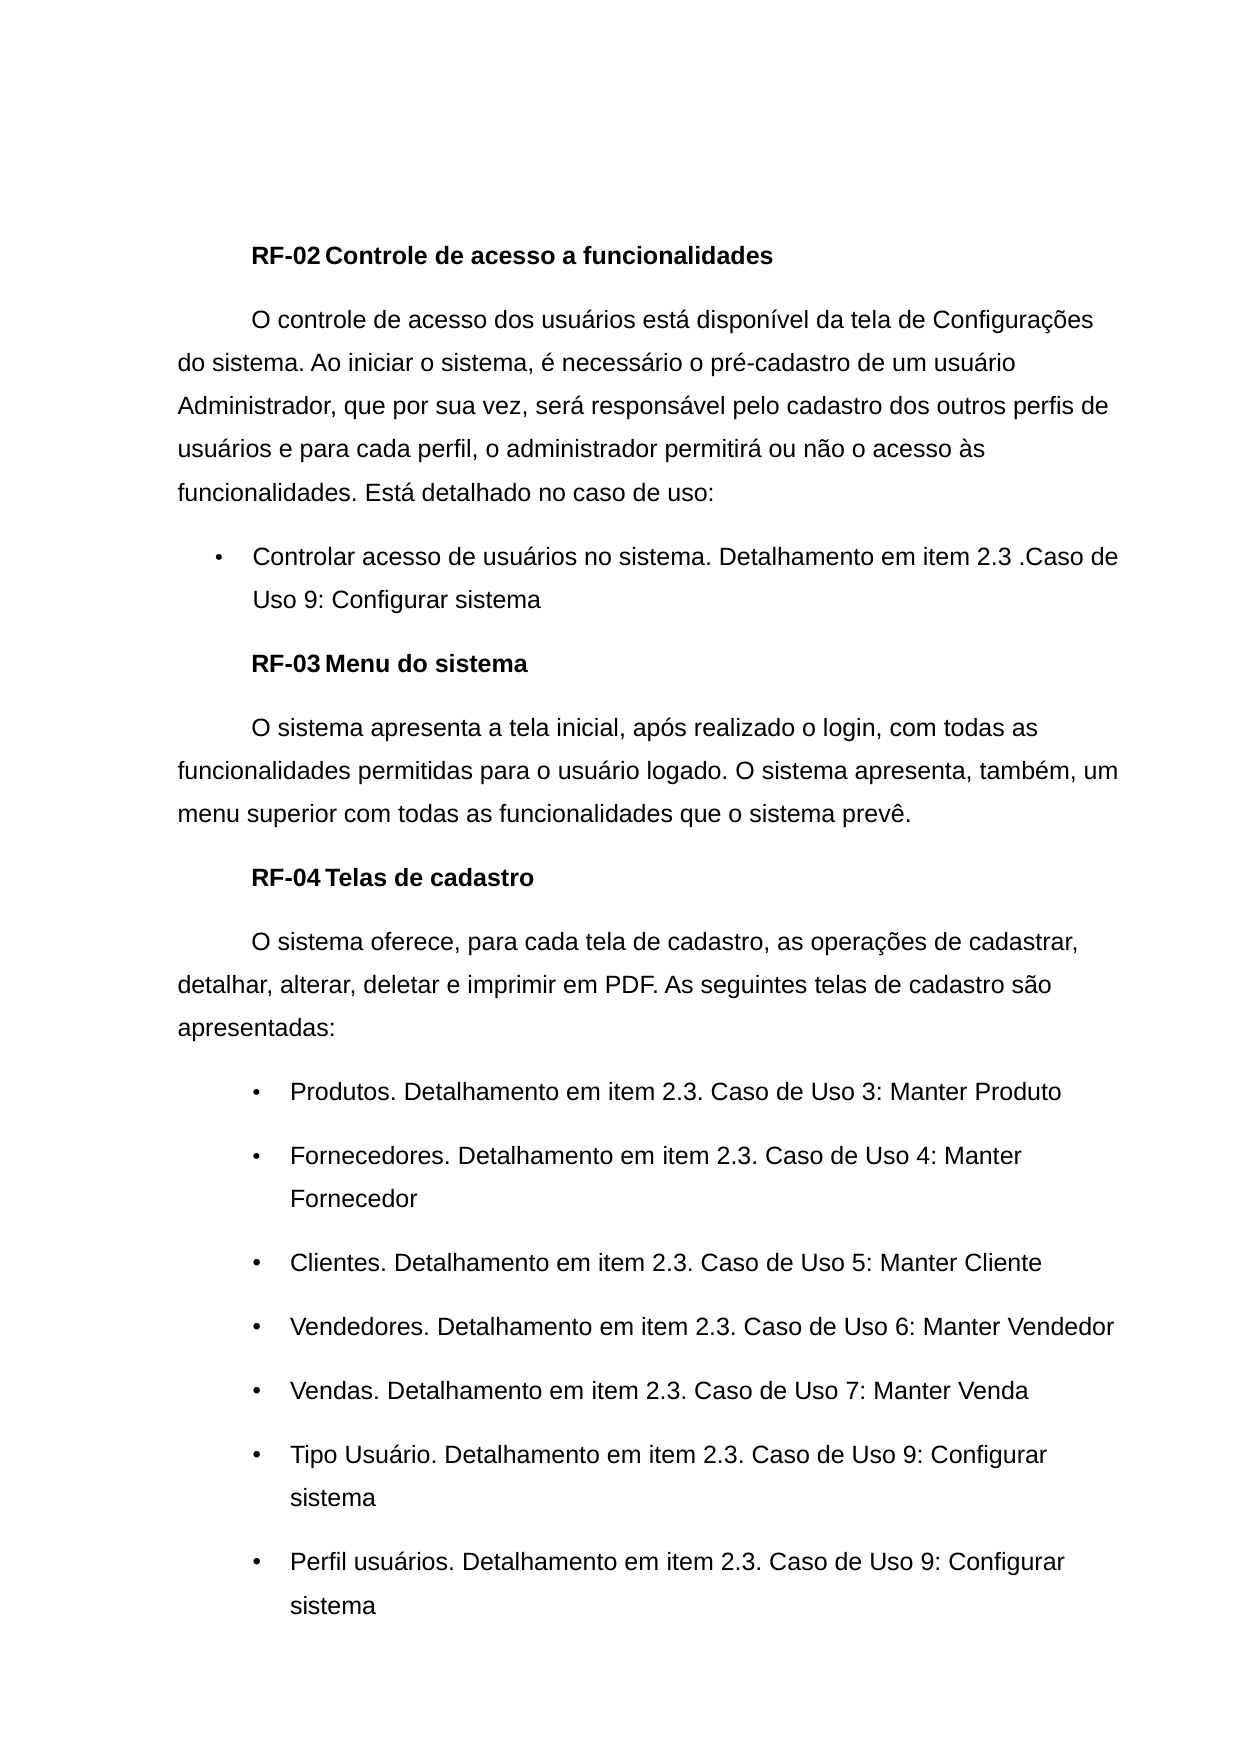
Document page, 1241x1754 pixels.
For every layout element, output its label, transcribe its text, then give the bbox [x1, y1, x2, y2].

list Controlar acesso de usuários no sistema. Detalhamento em item 2.3 .Caso de Uso 9: Configurar sistema [215, 542, 1122, 613]
list Tipo Usuário. Detalhamento em item 2.3. Caso de Uso 9: Configurar sistema [252, 1440, 1122, 1512]
list Clientes. Detalhamento em item 2.3. Caso de Uso 5: Manter Cliente [252, 1248, 1122, 1277]
text O sistema oferece, para cada tela de cadastro, as operações de cadastrar, detalhar, alterar, deletar e imprimir em PDF. As seguintes telas de cadastro são apresentadas: [177, 927, 1122, 1042]
list Perfil usuários. Detalhamento em item 2.3. Caso de Uso 9: Configurar sistema [252, 1547, 1122, 1619]
text RF-04 Telas de cadastro [177, 863, 1122, 892]
text RF-02 Controle de acesso a funcionalidades [177, 241, 1122, 270]
text O controle de acesso dos usuários está disponível da tela de Configurações do sistema. Ao iniciar o sistema, é necessário o pré-cadastro de um usuário Administrador, que por sua vez, será responsável pelo cadastro dos outros perfis de usuários e para cada perfil, o administrador permitirá ou não o acesso às funcionalidades. Está detalhado no caso de uso: [177, 305, 1122, 506]
text RF-03 Menu do sistema [177, 649, 1122, 677]
text O sistema apresenta a tela inicial, após realizado o login, com todas as funcionalidades permitidas para o usuário logado. O sistema apresenta, também, um menu superior com todas as funcionalidades que o sistema prevê. [177, 713, 1122, 828]
list Fornecedores. Detalhamento em item 2.3. Caso de Uso 4: Manter Fornecedor [252, 1141, 1122, 1213]
list Produtos. Detalhamento em item 2.3. Caso de Uso 3: Manter Produto [252, 1077, 1122, 1106]
list Vendedores. Detalhamento em item 2.3. Caso de Uso 6: Manter Vendedor [252, 1312, 1122, 1341]
list Vendas. Detalhamento em item 2.3. Caso de Uso 7: Manter Venda [252, 1376, 1122, 1405]
